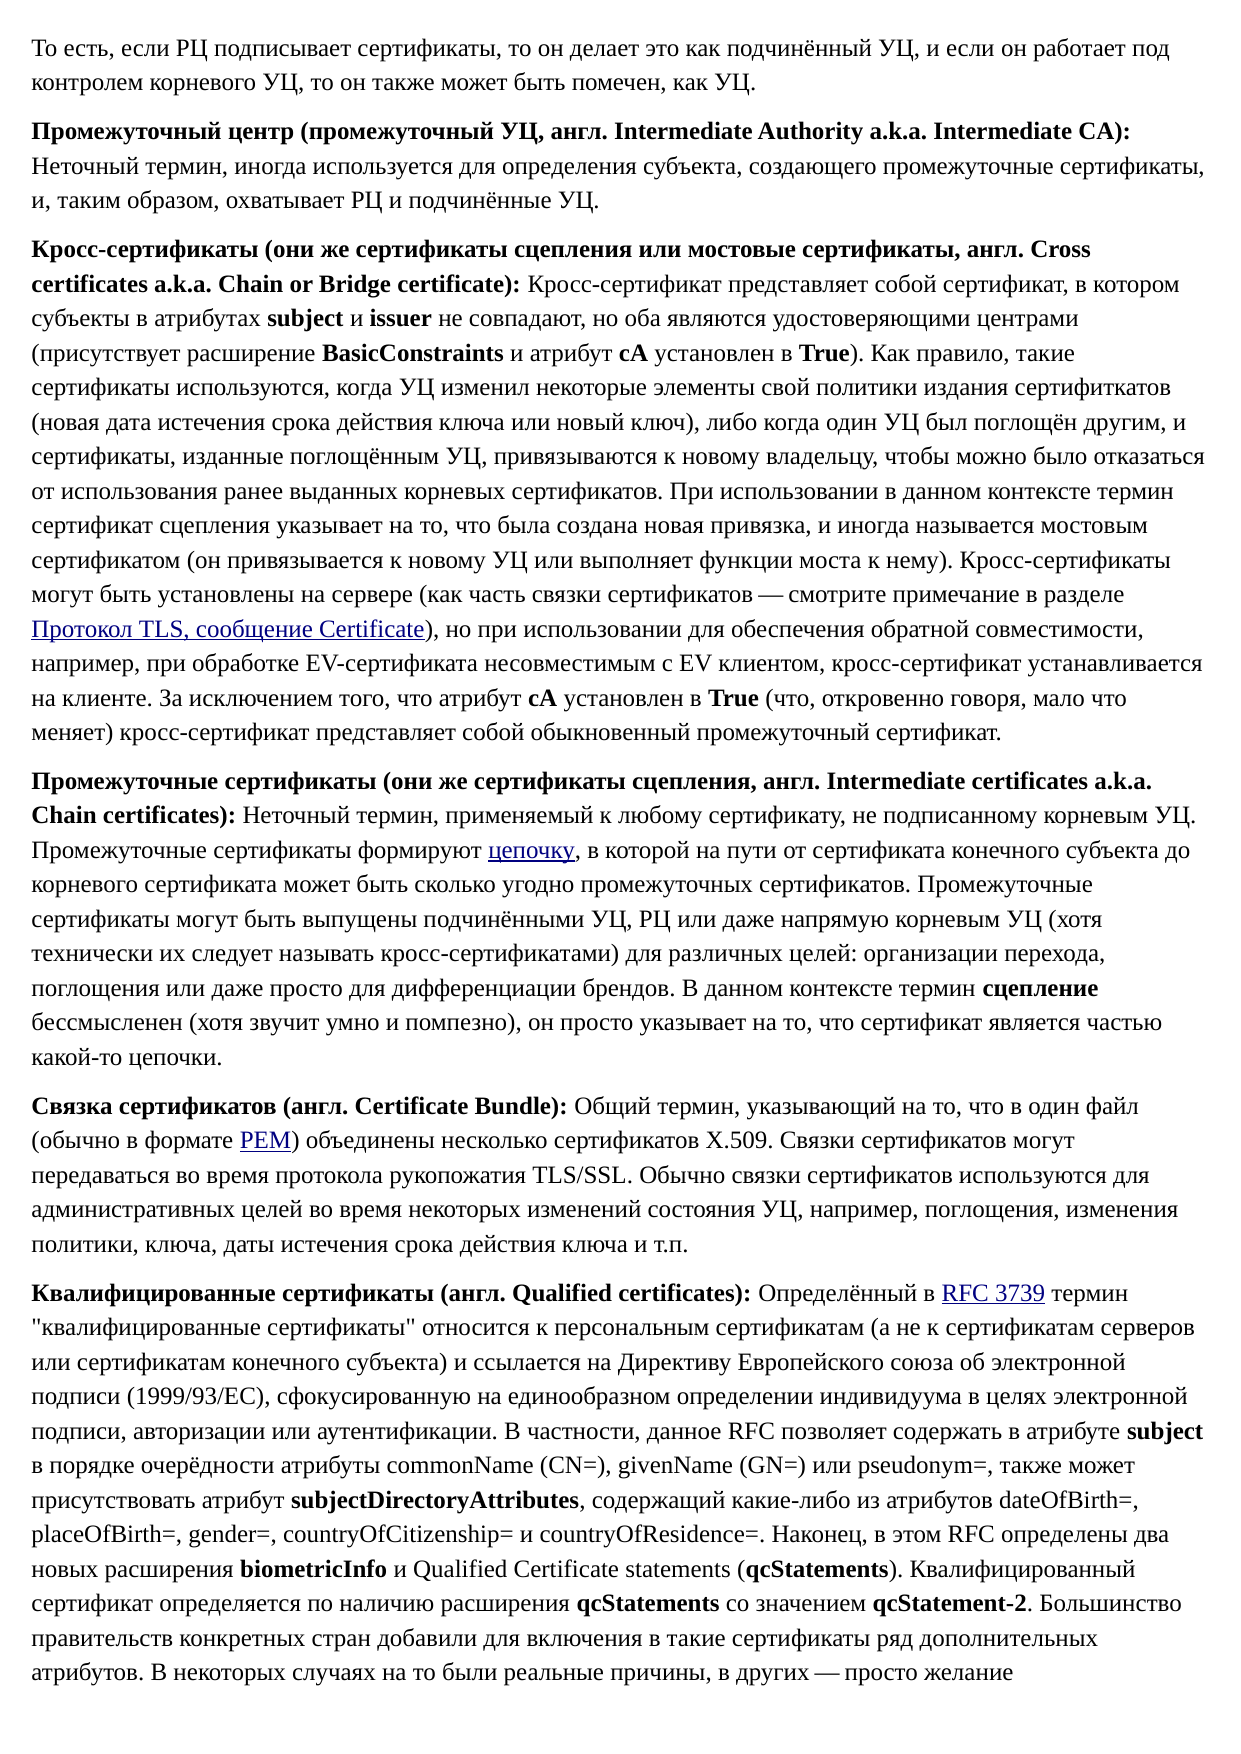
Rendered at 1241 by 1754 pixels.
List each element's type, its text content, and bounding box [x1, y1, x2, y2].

text То есть, если РЦ подписывает сертификаты, то он делает это как подчинённый УЦ, и если он работает под контролем корневого УЦ, то он также может быть помечен, как УЦ. [31, 33, 1212, 96]
text Промежуточный центр (промежуточный УЦ, англ. Intermediate Authority a.k.a. Intermediate CA): Неточный термин, иногда используется для определения субъекта, создающего промежуточные сертификаты, и, таким образом, охватывает РЦ и подчинённые УЦ. [31, 116, 1212, 214]
text Связка сертификатов (англ. Certificate Bundle): Общий термин, указывающий на то, что в один файл (обычно в формате PEM) объединены несколько сертификатов X.509. Связки сертификатов могут передаваться во время протокола рукопожатия TLS/SSL. Обычно связки сертификатов используются для административных целей во время некоторых изменений состояния УЦ, например, поглощения, изменения политики, ключа, даты истечения срока действия ключа и т.п. [31, 1091, 1212, 1258]
text Кросс-сертификаты (они же сертификаты сцепления или мостовые сертификаты, англ. Cross certificates a.k.a. Chain or Bridge certificate): Кросс-сертификат представляет собой сертификат, в котором субъекты в атрибутах subject и issuer не совпадают, но оба являются удостоверяющими центрами (присутствует расширение BasicConstraints и атрибут cA установлен в True). Как правило, такие сертификаты используются, когда УЦ изменил некоторые элементы свой политики издания сертифиткатов (новая дата истечения срока действия ключа или новый ключ), либо когда один УЦ был поглощён другим, и сертификаты, изданные поглощённым УЦ, привязываются к новому владельцу, чтобы можно было отказаться от использования ранее выданных корневых сертификатов. При использовании в данном контексте термин сертификат сцепления указывает на то, что была создана новая привязка, и иногда называется мостовым сертификатом (он привязывается к новому УЦ или выполняет функции моста к нему). Кросс-сертификаты могут быть установлены на сервере (как часть связки сертификатов — смотрите примечание в разделе Протокол TLS, сообщение Certificate), но при использовании для обеспечения обратной совместимости, например, при обработке EV-сертификата несовместимым с EV клиентом, кросс-сертификат устанавливается на клиенте. За исключением того, что атрибут cA установлен в True (что, откровенно говоря, мало что меняет) кросс-сертификат представляет собой обыкновенный промежуточный сертификат. [31, 234, 1212, 746]
text Промежуточные сертификаты (они же сертификаты сцепления, англ. Intermediate certificates a.k.a. Chain certificates): Неточный термин, применяемый к любому сертификату, не подписанному корневым УЦ. Промежуточные сертификаты формируют цепочку, в которой на пути от сертификата конечного субъекта до корневого сертификата может быть сколько угодно промежуточных сертификатов. Промежуточные сертификаты могут быть выпущены подчинёнными УЦ, РЦ или даже напрямую корневым УЦ (хотя технически их следует называть кросс-сертификатами) для различных целей: организации перехода, поглощения или даже просто для дифференциации брендов. В данном контексте термин сцепление бессмысленен (хотя звучит умно и помпезно), он просто указывает на то, что сертификат является частью какой-то цепочки. [31, 766, 1212, 1071]
text Квалифицированные сертификаты (англ. Qualified certificates): Определённый в RFC 3739 термин "квалифицированные сертификаты" относится к персональным сертификатам (а не к сертификатам серверов или сертификатам конечного субъекта) и ссылается на Директиву Европейского союза об электронной подписи (1999/93/EC), сфокусированную на единообразном определении индивидуума в целях электронной подписи, авторизации или аутентификации. В частности, данное RFC позволяет содержать в атрибуте subject в порядке очерёдности атрибуты commonName (CN=), givenName (GN=) или pseudonym=, также может присутствовать атрибут subjectDirectoryAttributes, содержащий какие-либо из атрибутов dateOfBirth=, placeOfBirth=, gender=, countryOfCitizenship= и countryOfResidence=. Наконец, в этом RFC определены два новых расширения biometricInfo и Qualified Certificate statements (qcStatements). Квалифицированный сертификат определяется по наличию расширения qcStatements со значением qcStatement-2. Большинство правительств конкретных стран добавили для включения в такие сертификаты ряд дополнительных атрибутов. В некоторых случаях на то были реальные причины, в других — просто желание [31, 1278, 1212, 1686]
